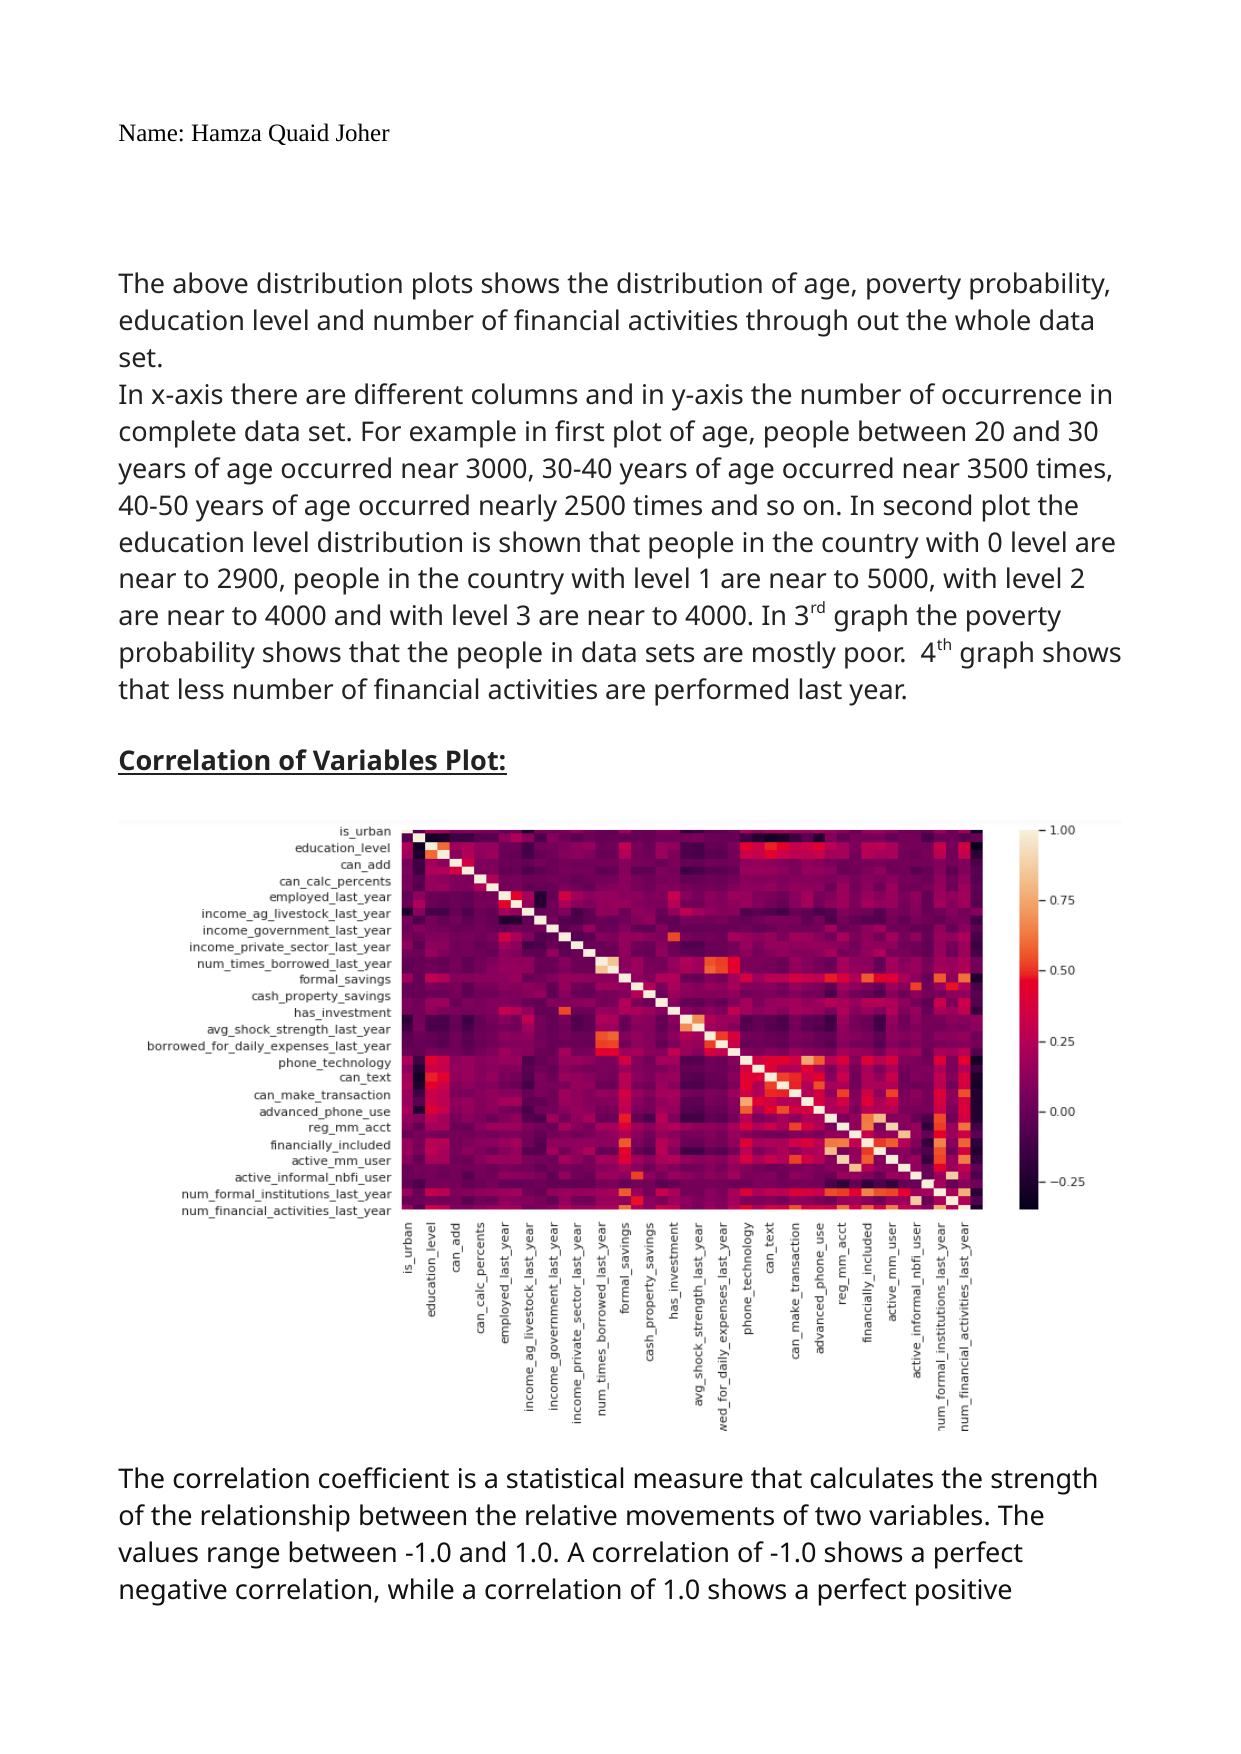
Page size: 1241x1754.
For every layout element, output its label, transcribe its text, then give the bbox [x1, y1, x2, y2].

text In x-axis there are different columns and in y-axis the number of occurrence in complete data set. For example in first plot of age, people between 20 and 30 years of age occurred near 3000, 30-40 years of age occurred near 3500 times, 40-50 years of age occurred nearly 2500 times and so on. In second plot the education level distribution is shown that people in the country with 0 level are near to 2900, people in the country with level 1 are near to 5000, with level 2 are near to 4000 and with level 3 are near to 4000. In 3rd graph the poverty probability shows that the people in data sets are mostly poor. 4th graph shows that less number of financial activities are performed last year. [118, 376, 1122, 707]
text The above distribution plots shows the distribution of age, poverty probability, education level and number of financial activities through out the whole data set. [118, 265, 1122, 376]
text Correlation of Variables Plot: [118, 742, 1122, 778]
picture [118, 820, 1123, 1431]
text The correlation coefficient is a statistical measure that calculates the strength of the relationship between the relative movements of two variables. The values range between -1.0 and 1.0. A correlation of -1.0 shows a perfect negative correlation, while a correlation of 1.0 shows a perfect positive [118, 1460, 1122, 1607]
